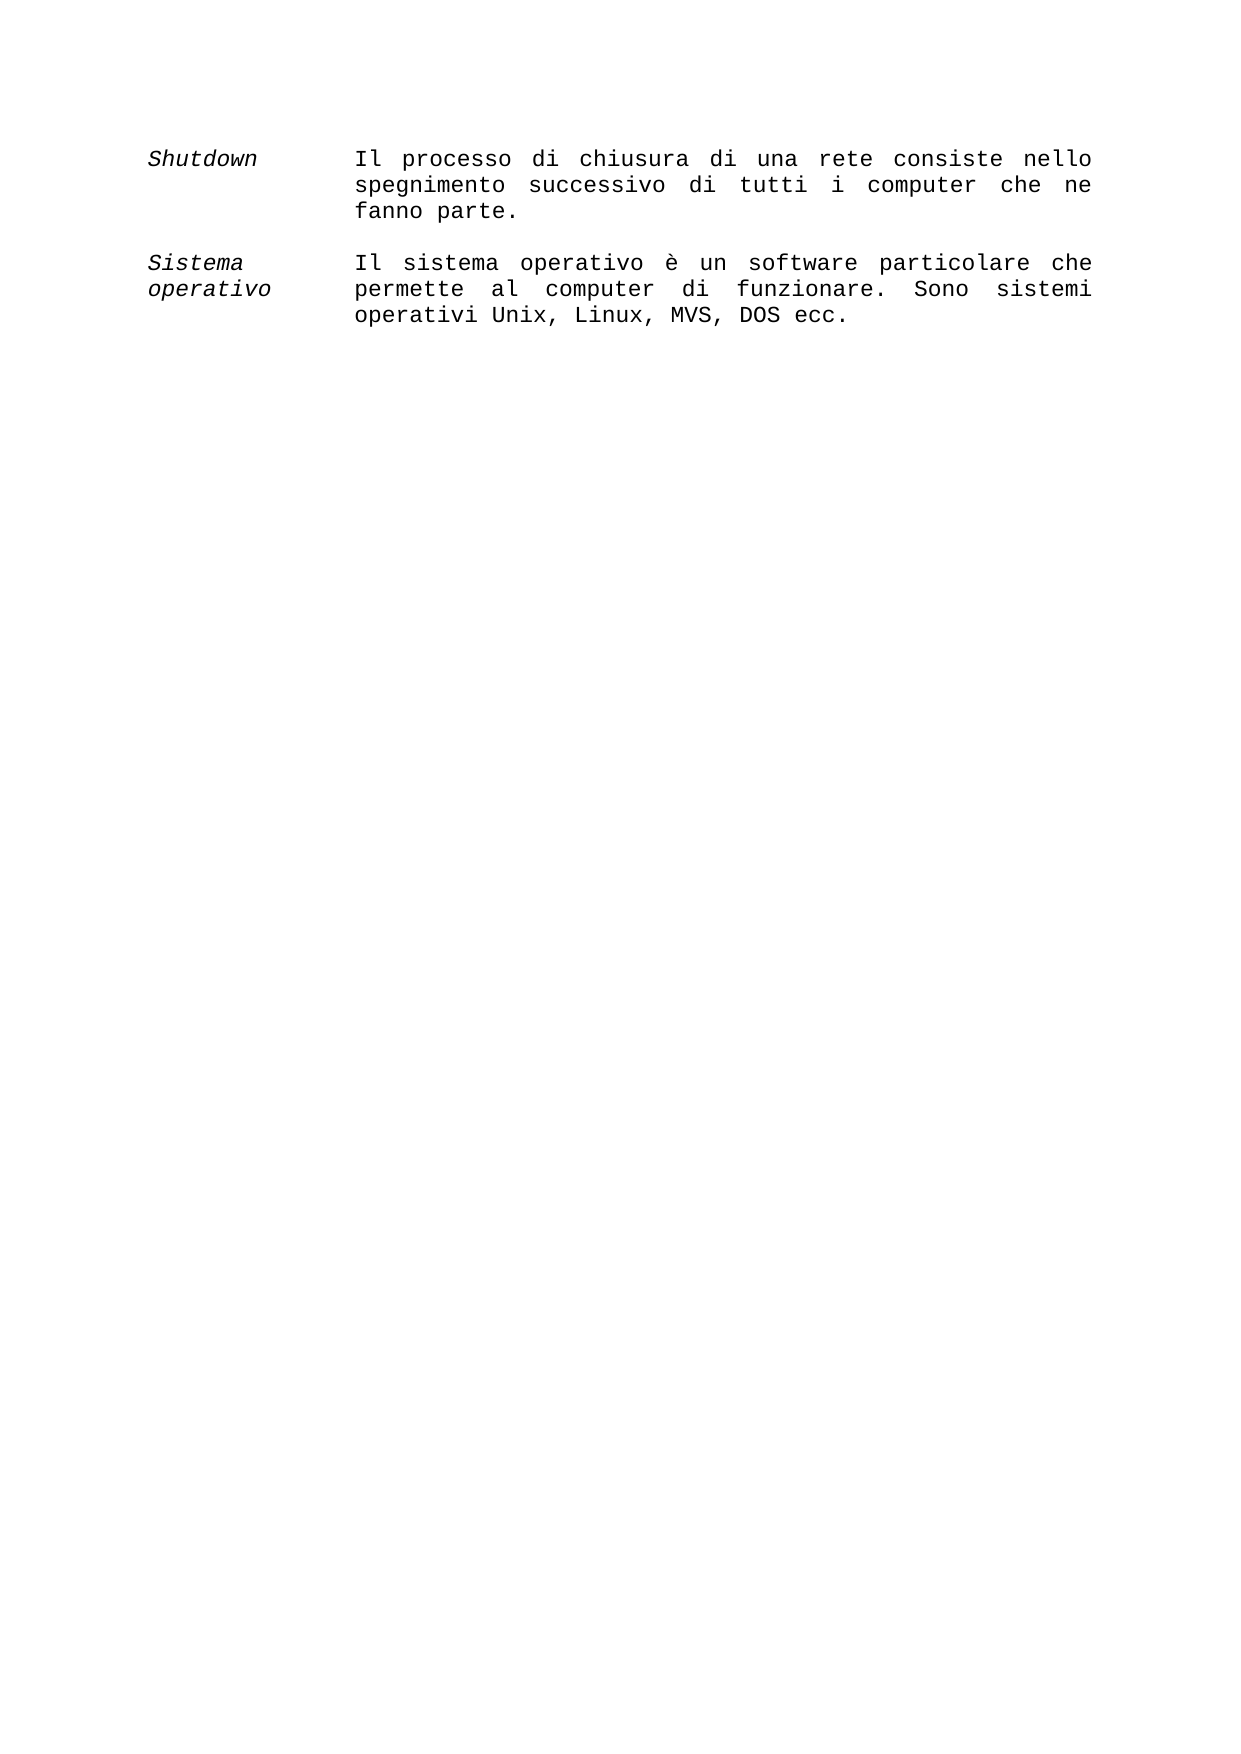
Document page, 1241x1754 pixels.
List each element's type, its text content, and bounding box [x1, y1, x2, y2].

table_cell Shutdown [140, 148, 347, 251]
table_cell Il sistema operativo è un software particolare che permette al computer di funzionare. Sono sistemi operativi Unix, Linux, MVS, DOS ecc. [347, 251, 1100, 355]
table_cell Sistema operativo [140, 251, 347, 355]
table_cell Il processo di chiusura di una rete consiste nello spegnimento successivo di tutti i computer che ne fanno parte. [347, 148, 1100, 251]
